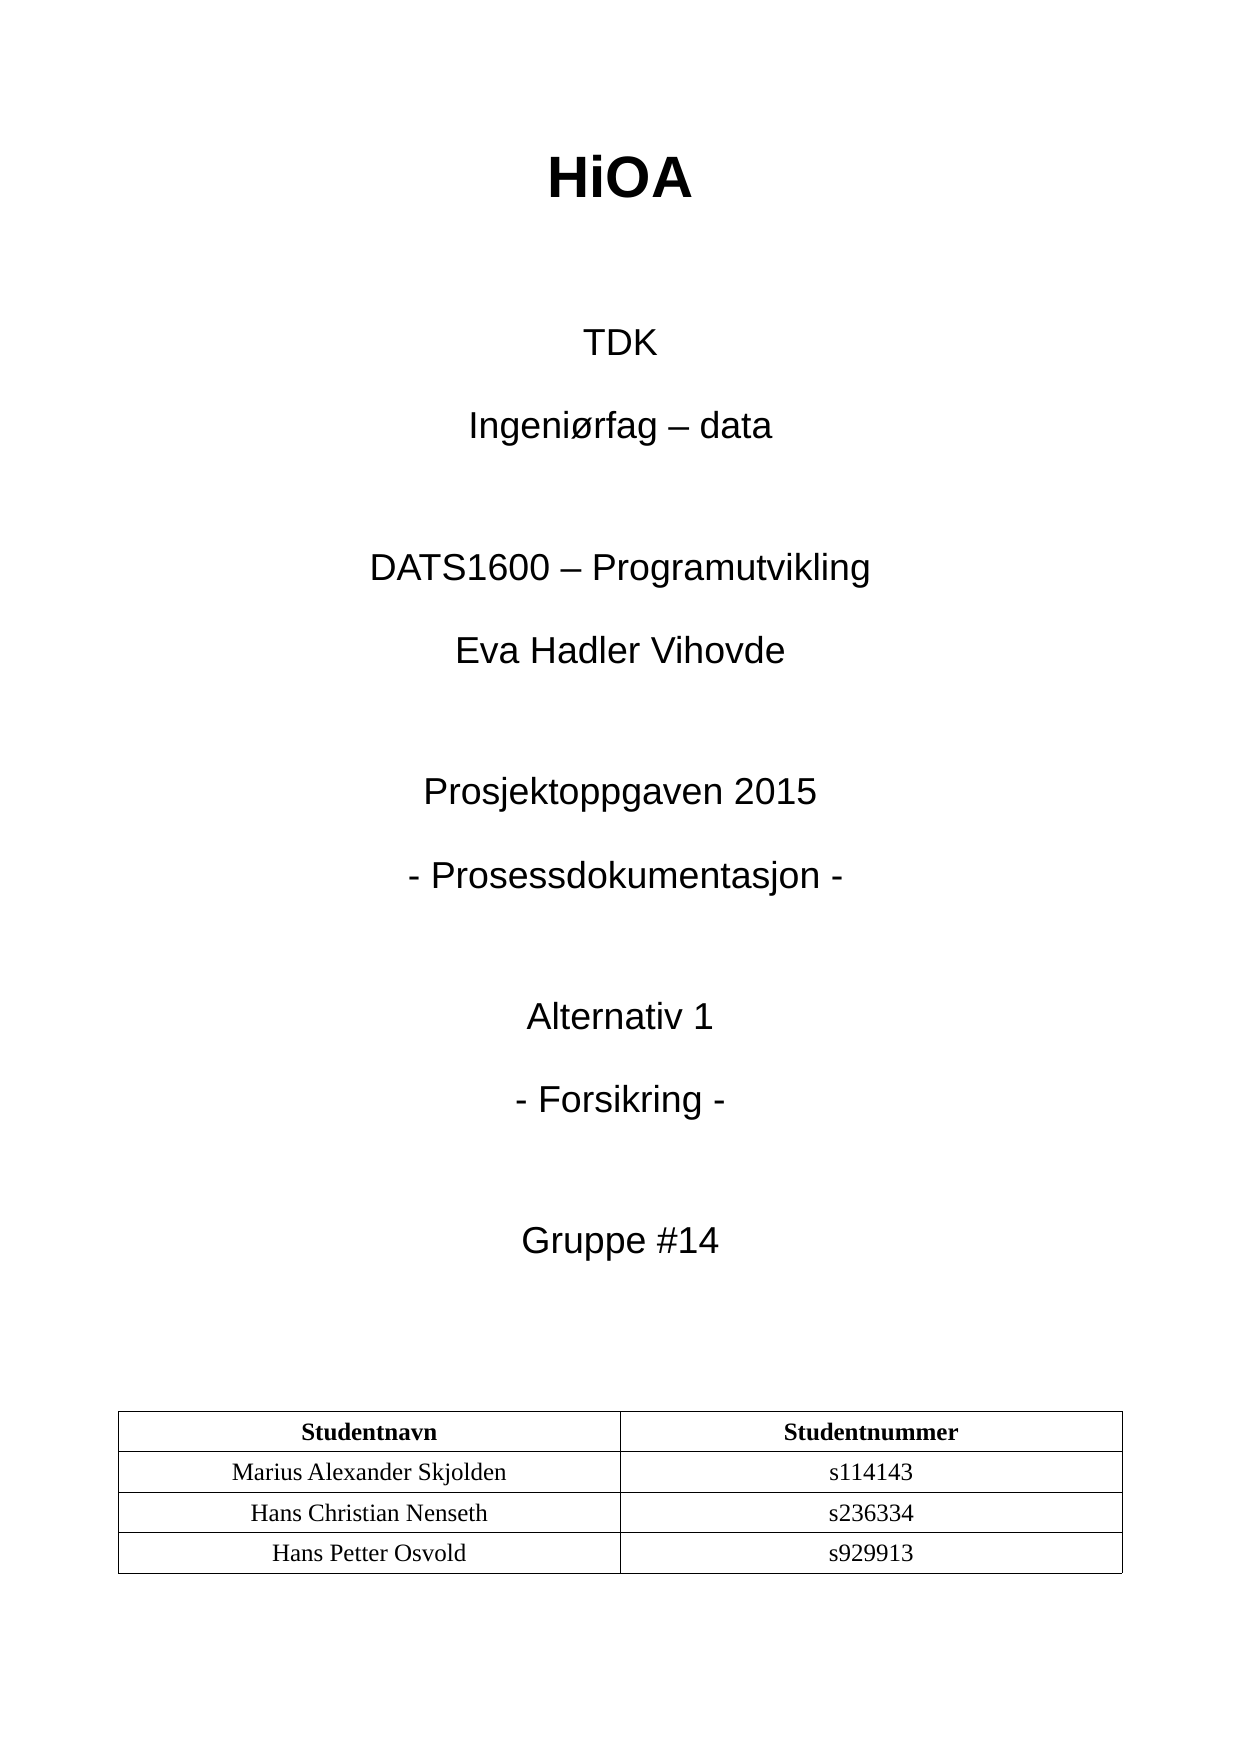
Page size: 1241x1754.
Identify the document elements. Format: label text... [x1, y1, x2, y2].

title HiOA [118, 143, 1122, 210]
table_cell Hans Petter Osvold [119, 1533, 620, 1572]
subtitle Alternativ 1 [118, 994, 1122, 1037]
subtitle - Forsikring - [118, 1077, 1122, 1121]
subtitle - Prosessdokumentasjon - [118, 853, 1122, 896]
table_cell Marius Alexander Skjolden [119, 1452, 620, 1492]
subtitle Prosjektoppgaven 2015 [118, 769, 1122, 812]
subtitle TDK [118, 320, 1122, 363]
table_header Studentnavn [119, 1412, 620, 1451]
subtitle Ingeniørfag – data [118, 404, 1122, 447]
subtitle Eva Hadler Vihovde [118, 628, 1122, 671]
subtitle DATS1600 – Programutvikling [118, 545, 1122, 588]
table_cell s929913 [621, 1533, 1122, 1572]
table_header Studentnummer [621, 1412, 1122, 1451]
subtitle Gruppe #14 [118, 1218, 1122, 1262]
table_cell Hans Christian Nenseth [119, 1493, 620, 1532]
table_cell s236334 [621, 1493, 1122, 1532]
table_cell s114143 [621, 1452, 1122, 1492]
